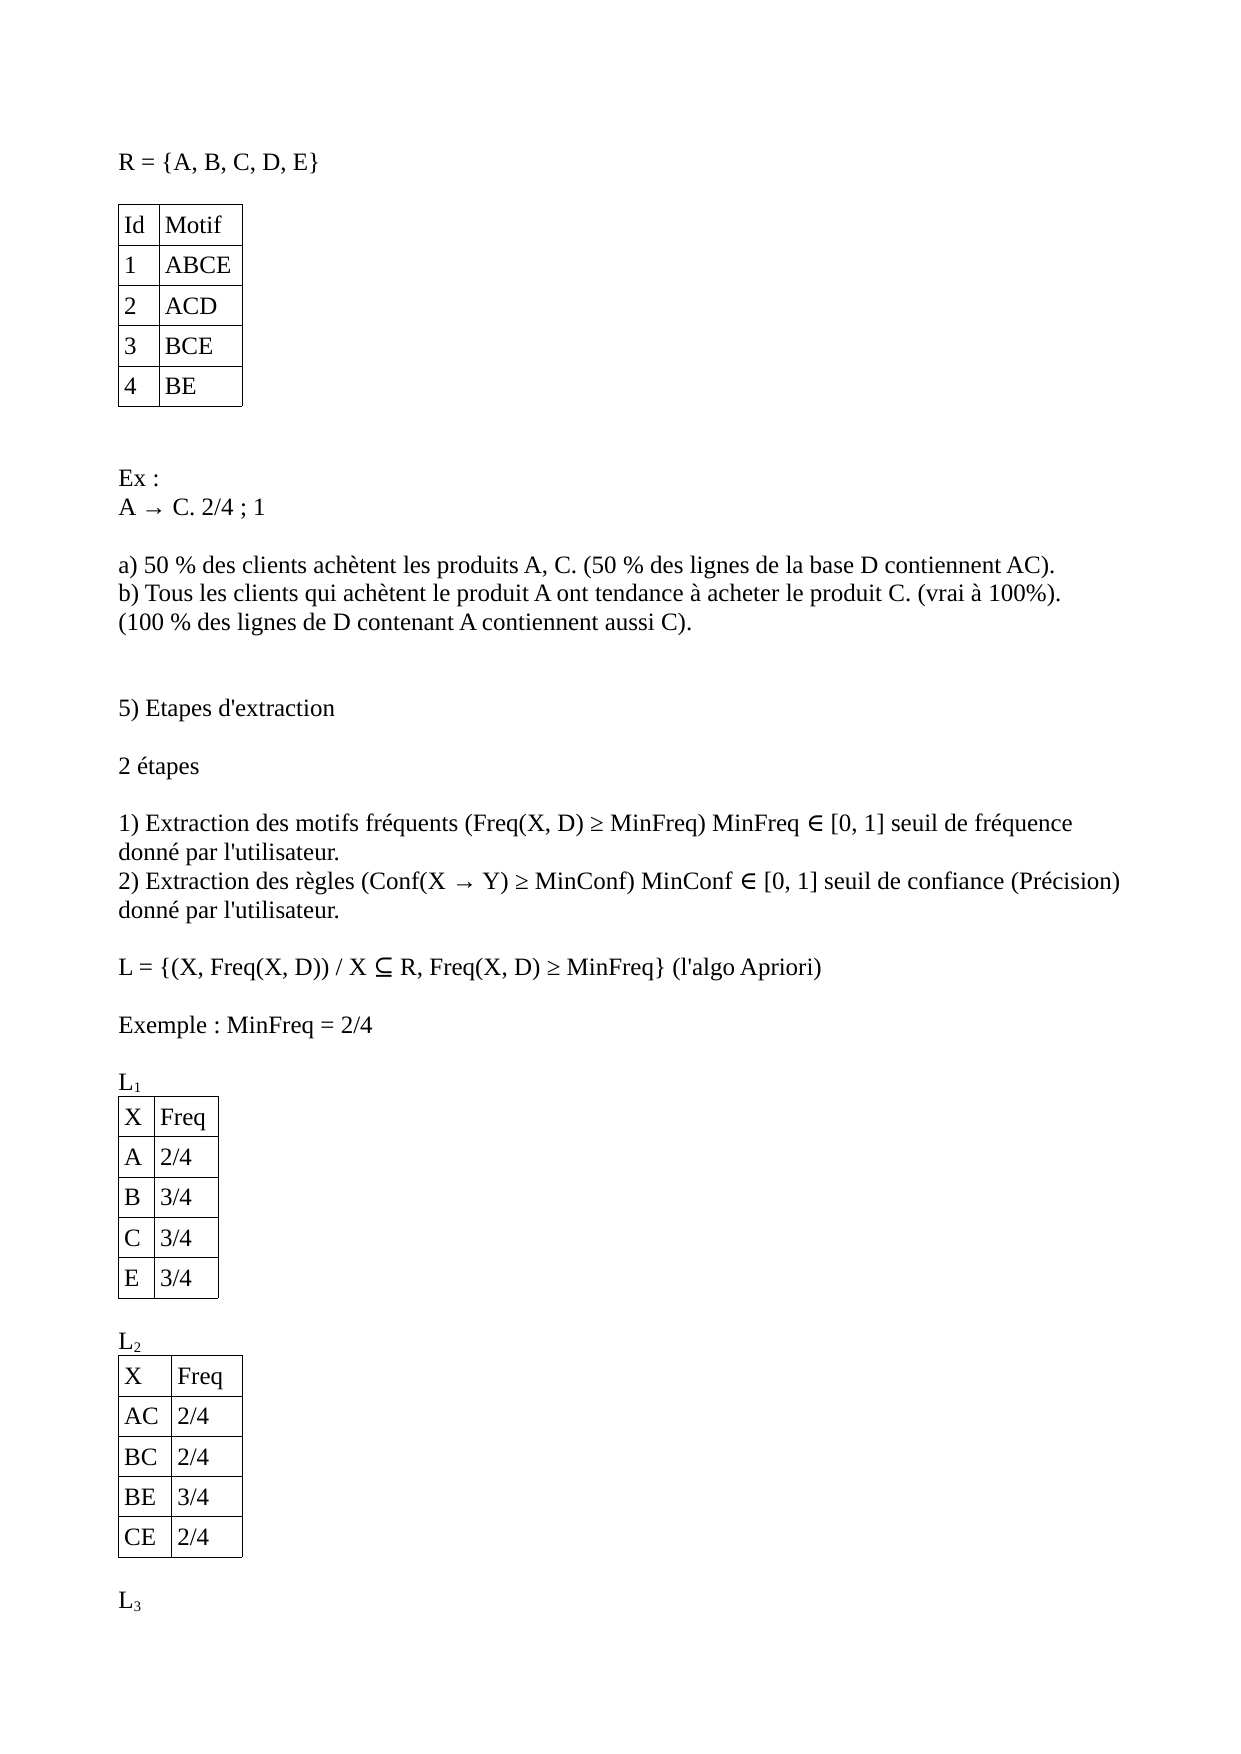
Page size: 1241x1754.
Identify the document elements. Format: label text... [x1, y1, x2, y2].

table_cell ABCE [160, 246, 242, 285]
text L1 [118, 1067, 1122, 1096]
text a) 50 % des clients achètent les produits A, C. (50 % des lignes de la base D contiennent AC). [118, 550, 1122, 578]
table_cell A [119, 1137, 154, 1177]
text 1) Extraction des motifs fréquents (Freq(X, D) ≥ MinFreq) MinFreq ∈ [0, 1] seuil de fréquence donné par l'utilisateur. [118, 808, 1122, 866]
text A → C. 2/4 ; 1 [118, 492, 1122, 521]
table_cell 3/4 [155, 1218, 218, 1257]
table_header Freq [172, 1356, 242, 1396]
table_cell 3 [119, 326, 159, 366]
text 2 étapes [118, 751, 1122, 780]
text R = {A, B, C, D, E} [118, 147, 1122, 176]
text L = {(X, Freq(X, D)) / X ⊆ R, Freq(X, D) ≥ MinFreq} (l'algo Apriori) [118, 952, 1122, 981]
table_cell ACD [160, 286, 242, 325]
table_cell BE [160, 367, 242, 406]
text Exemple : MinFreq = 2/4 [118, 1010, 1122, 1038]
text 5) Etapes d'extraction [118, 693, 1122, 722]
table_cell BCE [160, 326, 242, 366]
table_cell 3/4 [155, 1178, 218, 1217]
table_header X [119, 1097, 154, 1136]
table_cell E [119, 1258, 154, 1298]
table_cell 1 [119, 246, 159, 285]
table_cell BE [119, 1477, 171, 1516]
table_header Freq [155, 1097, 218, 1136]
table_cell 3/4 [172, 1477, 242, 1516]
text 2) Extraction des règles (Conf(X → Y) ≥ MinConf) MinConf ∈ [0, 1] seuil de confiance (Précision) donné par l'utilisateur. [118, 866, 1122, 923]
table_header Motif [160, 205, 242, 245]
table_cell 2/4 [172, 1517, 242, 1557]
table_cell 2/4 [172, 1397, 242, 1436]
text b) Tous les clients qui achètent le produit A ont tendance à acheter le produit C. (vrai à 100%). (100 % des lignes de D contenant A contiennent aussi C). [118, 578, 1122, 636]
text L2 [118, 1326, 1122, 1355]
text L3 [118, 1586, 1122, 1614]
table_header Id [119, 205, 159, 245]
table_cell 2/4 [172, 1437, 242, 1476]
table_header X [119, 1356, 171, 1396]
table_cell B [119, 1178, 154, 1217]
table_cell 3/4 [155, 1258, 218, 1298]
table_cell AC [119, 1397, 171, 1436]
table_cell 2 [119, 286, 159, 325]
table_cell 2/4 [155, 1137, 218, 1177]
text Ex : [118, 463, 1122, 492]
table_cell CE [119, 1517, 171, 1557]
table_cell 4 [119, 367, 159, 406]
table_cell C [119, 1218, 154, 1257]
table_cell BC [119, 1437, 171, 1476]
